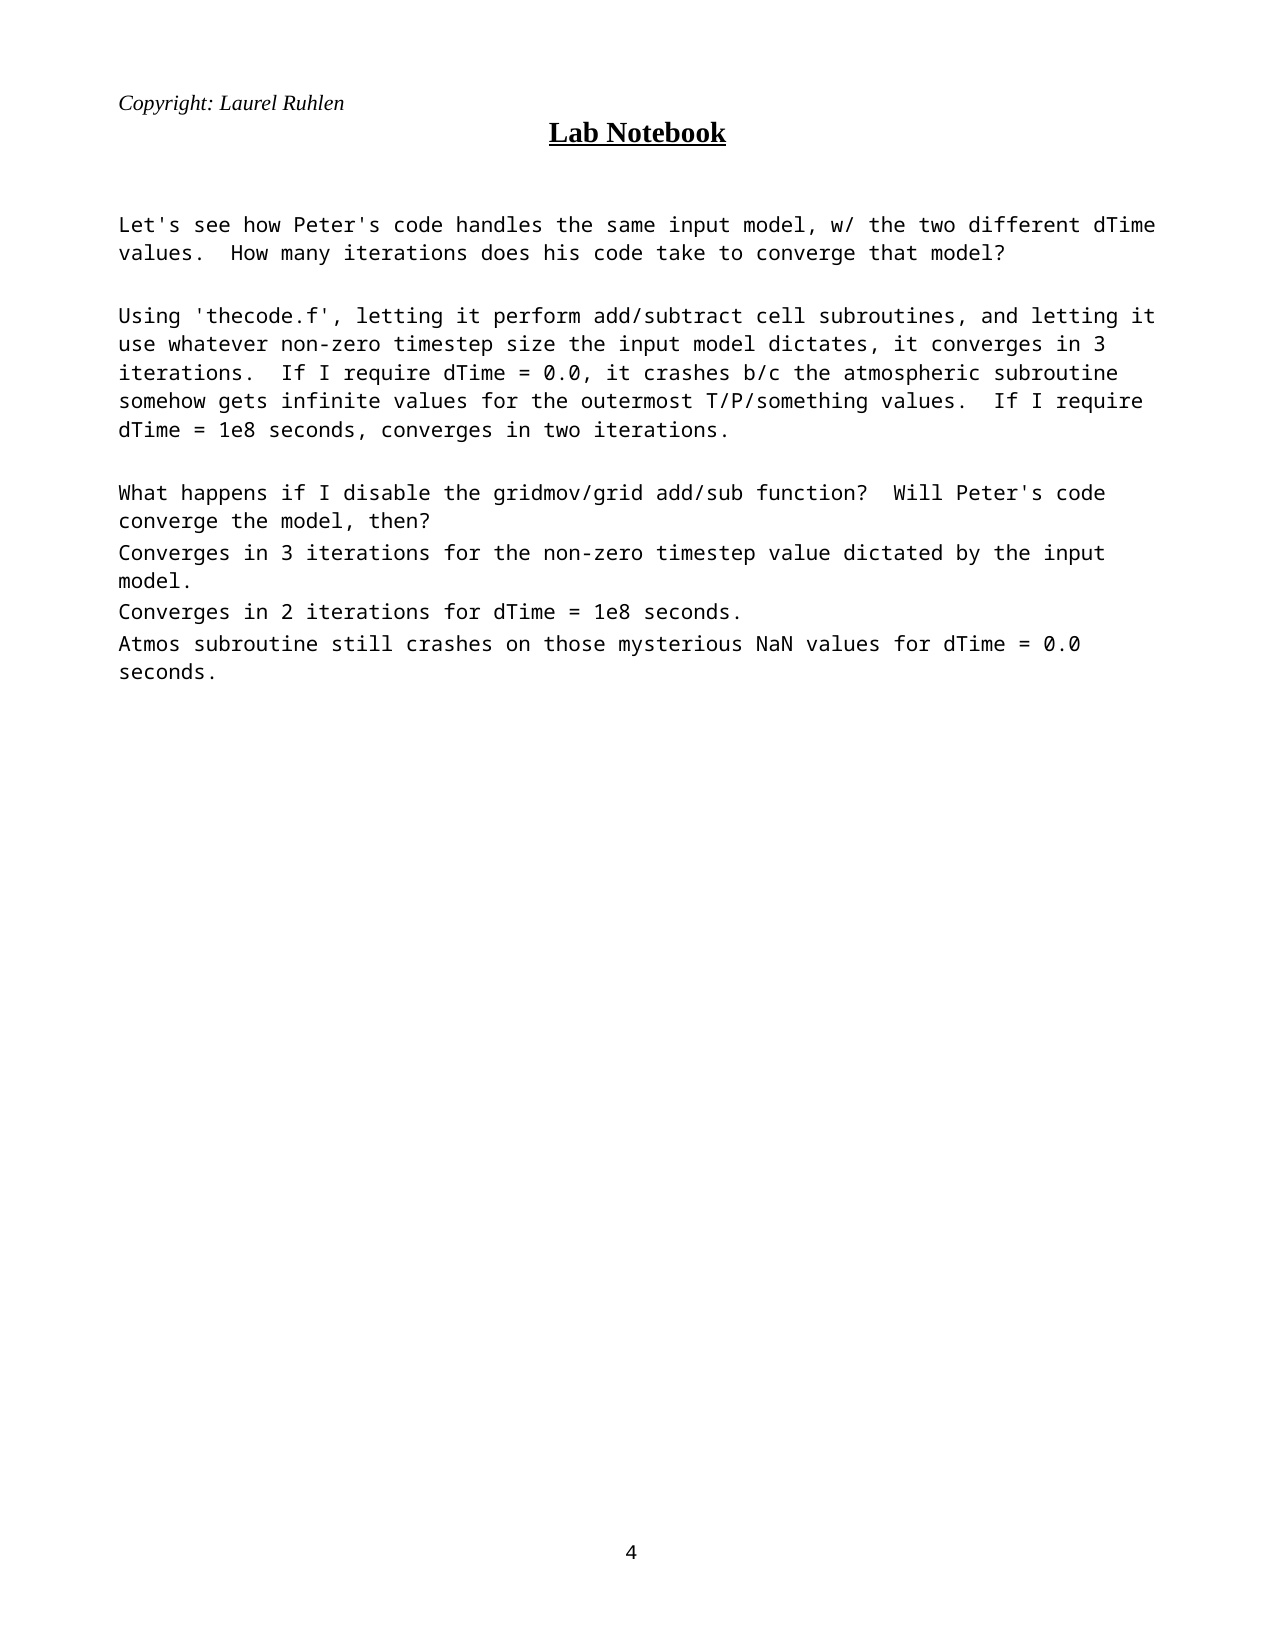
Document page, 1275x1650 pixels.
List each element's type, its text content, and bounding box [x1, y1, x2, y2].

text Atmos subroutine still crashes on those mysterious NaN values for dTime = 0.0 seconds. [118, 629, 1157, 686]
text Using 'thecode.f', letting it perform add/subtract cell subroutines, and letting it use whatever non-zero timestep size the input model dictates, it converges in 3 iterations. If I require dTime = 0.0, it crashes b/c the atmospheric subroutine somehow gets infinite values for the outermost T/P/something values. If I require dTime = 1e8 seconds, converges in two iterations. [118, 301, 1157, 443]
text Let's see how Peter's code handles the same input model, w/ the two different dTime values. How many iterations does his code take to converge that model? [118, 210, 1157, 267]
text Converges in 2 iterations for dTime = 1e8 seconds. [118, 597, 1157, 626]
text Converges in 3 iterations for the non-zero timestep value dictated by the input model. [118, 538, 1157, 594]
text What happens if I disable the gridmov/grid add/sub function? Will Peter's code converge the model, then? [118, 478, 1157, 534]
